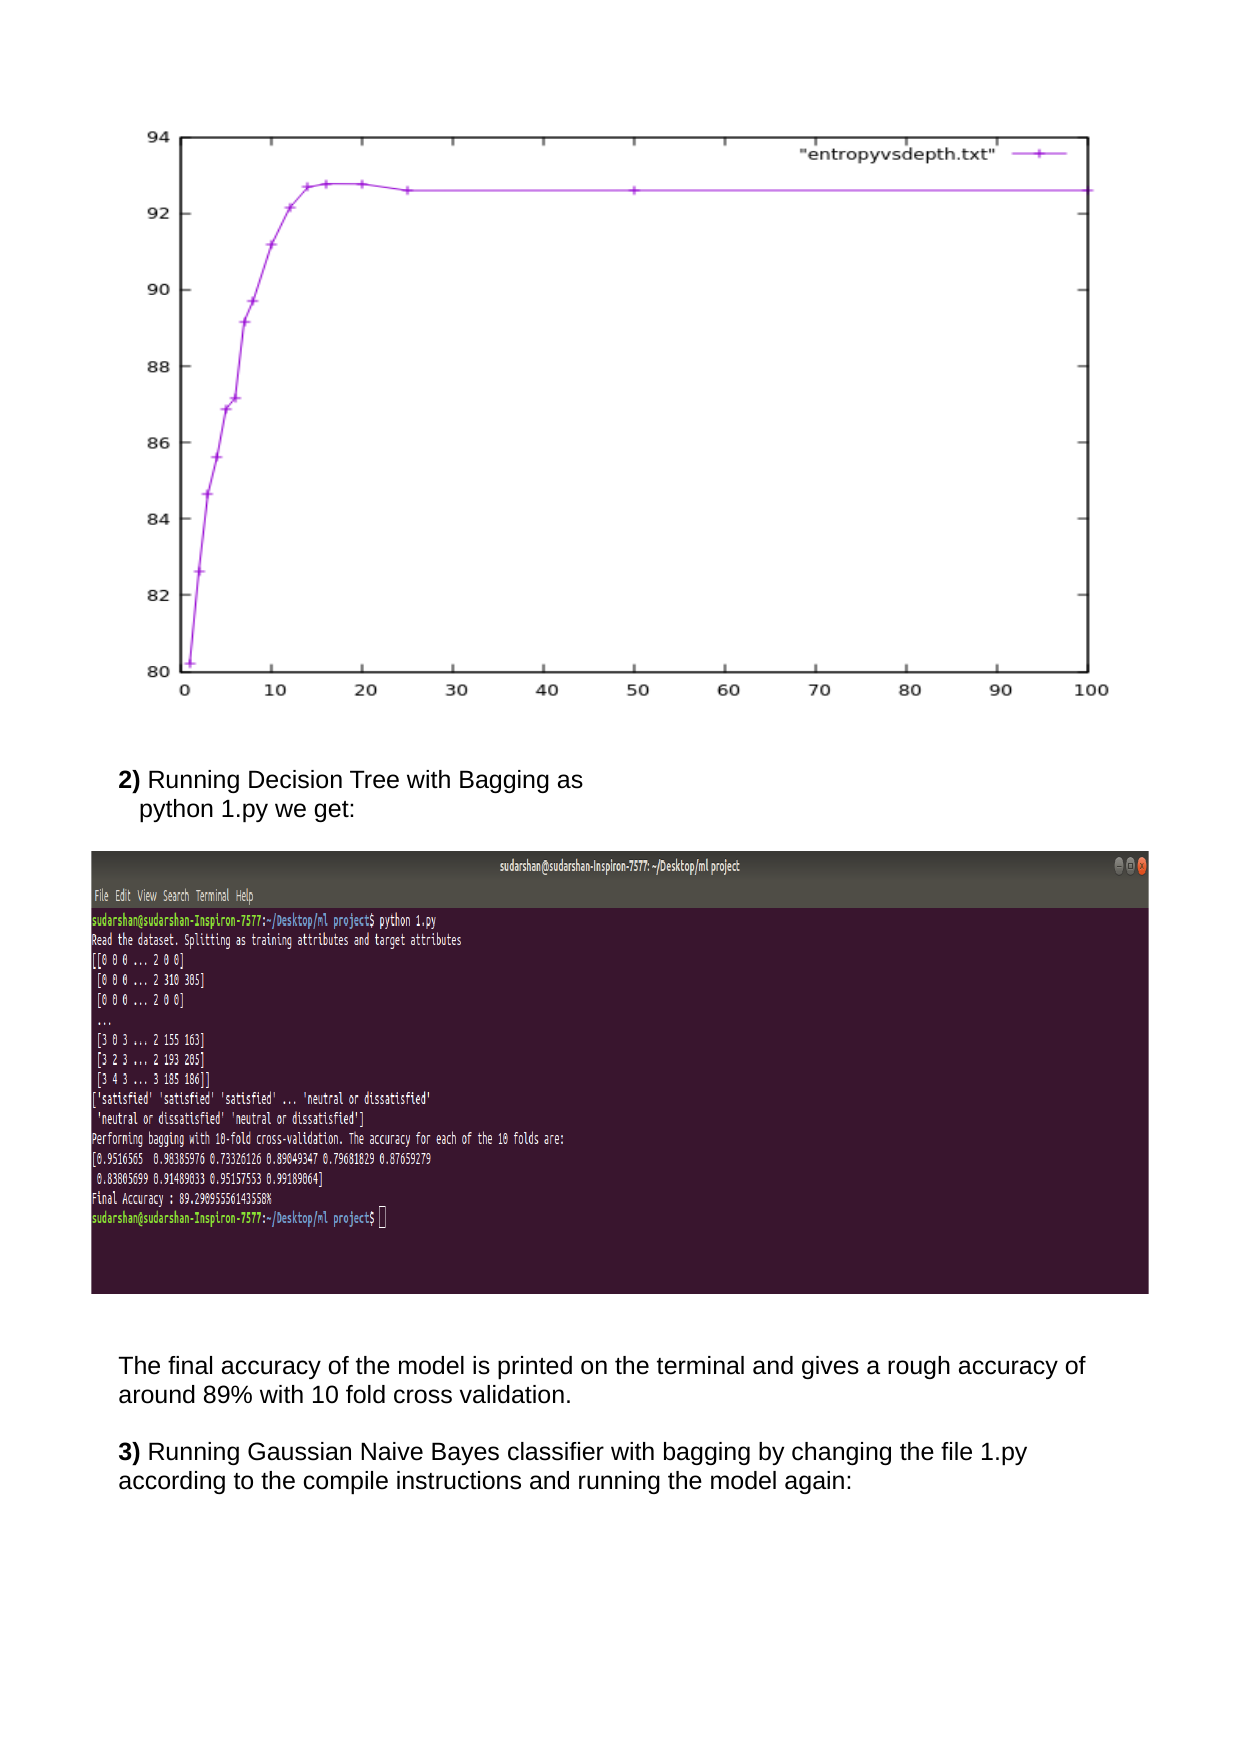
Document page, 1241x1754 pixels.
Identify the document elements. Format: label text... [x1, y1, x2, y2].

text python 1.py we get: [118, 794, 1122, 822]
picture [120, 118, 1121, 708]
text 2) Running Decision Tree with Bagging as [118, 765, 1122, 794]
text The final accuracy of the model is printed on the terminal and gives a rough accuracy of around 89% with 10 fold cross validation. [118, 1351, 1122, 1408]
text 3) Running Gaussian Naive Bayes classifier with bagging by changing the file 1.py according to the compile instructions and running the model again: [118, 1437, 1122, 1494]
